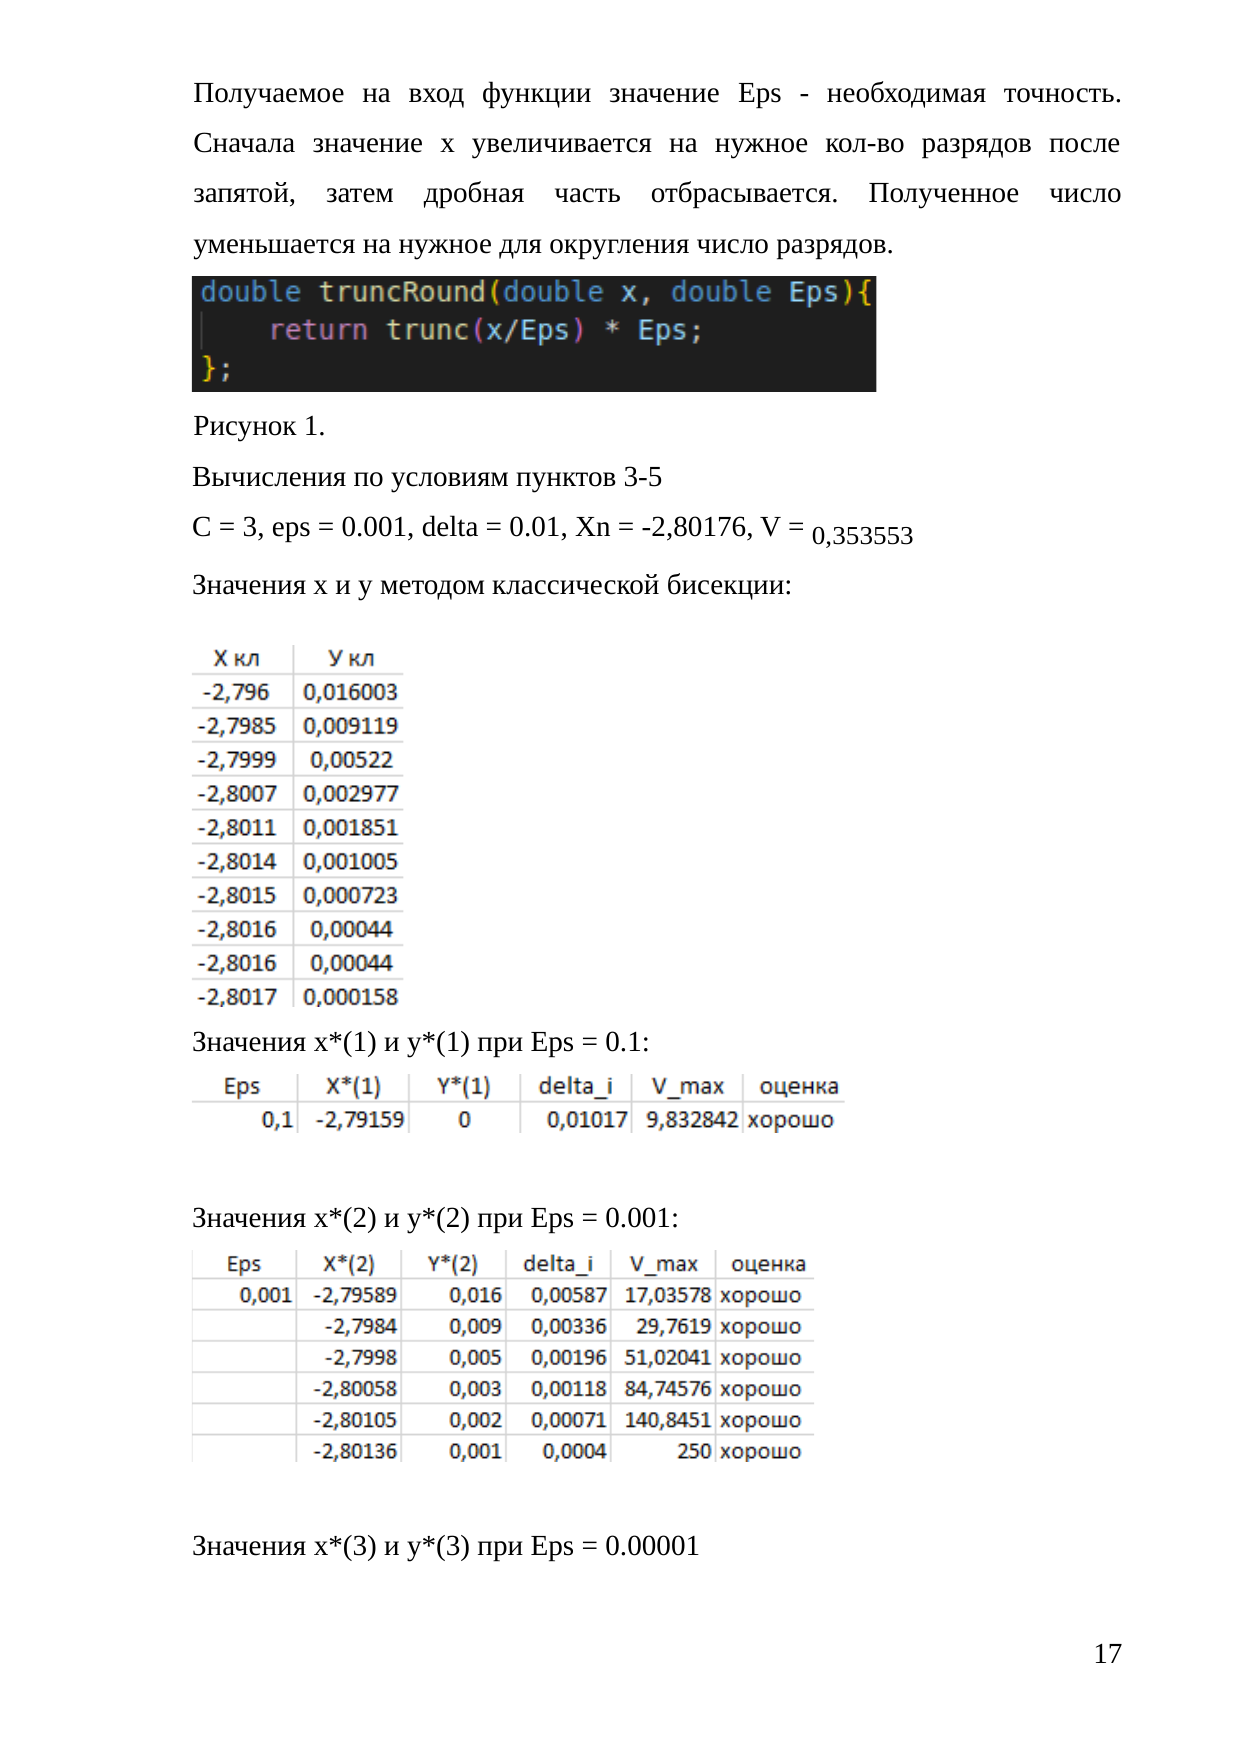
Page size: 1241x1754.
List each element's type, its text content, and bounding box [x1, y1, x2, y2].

text Значения х и у методом классической бисекции: [118, 567, 1122, 601]
text С = 3, eps = 0.001, delta = 0.01, Xn = -2,80176, V = [118, 509, 1122, 551]
text Значения x*(3) и у*(3) при Eps = 0.00001 [118, 1528, 1122, 1562]
text Значения x*(2) и у*(2) при Eps = 0.001: [118, 1200, 1122, 1234]
text Значения x*(1) и у*(1) при Eps = 0.1: [118, 1024, 1122, 1057]
text Получаемое на вход функции значение Eps - необходимая точность. Сначала значение х увеличивается на нужное кол-во разрядов после запятой, затем дробная часть отбрасывается. Полученное число уменьшается на нужное для округления число разрядов. [193, 75, 1122, 259]
text Вычисления по условиям пунктов 3-5 [192, 459, 1122, 492]
text Рисунок 1. [193, 408, 1122, 442]
